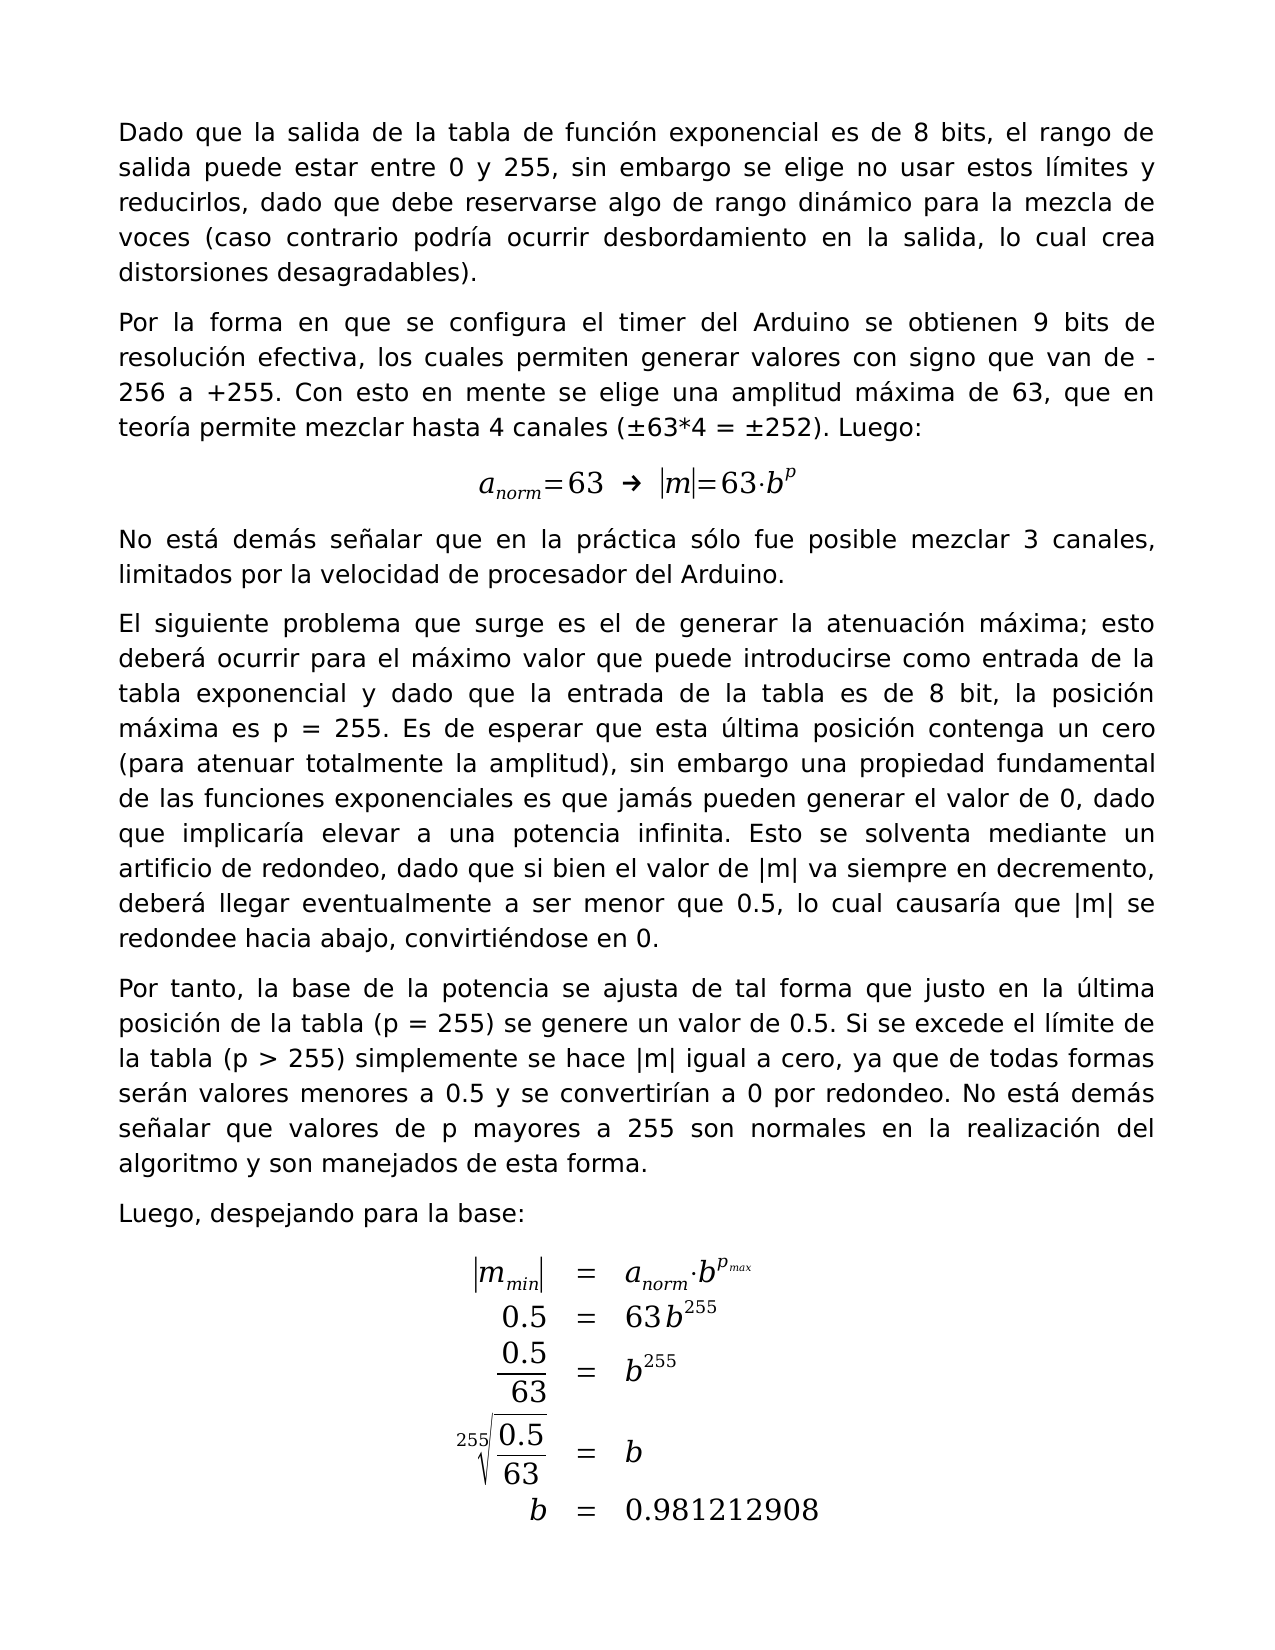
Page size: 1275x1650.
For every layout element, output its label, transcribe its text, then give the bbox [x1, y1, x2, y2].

text Por la forma en que se configura el timer del Arduino se obtienen 9 bits de resolución efectiva, los cuales permiten generar valores con signo que van de -256 a +255. Con esto en mente se elige una amplitud máxima de 63, que en teoría permite mezclar hasta 4 canales (±63*4 = ±252). Luego: [118, 308, 1157, 442]
text Dado que la salida de la tabla de función exponencial es de 8 bits, el rango de salida puede estar entre 0 y 255, sin embargo se elige no usar estos límites y reducirlos, dado que debe reservarse algo de rango dinámico para la mezcla de voces (caso contrario podría ocurrir desbordamiento en la salida, lo cual crea distorsiones desagradables). [118, 118, 1157, 287]
text Luego, despejando para la base: [118, 1199, 1157, 1228]
text No está demás señalar que en la práctica sólo fue posible mezclar 3 canales, limitados por la velocidad de procesador del Arduino. [118, 525, 1157, 589]
text El siguiente problema que surge es el de generar la atenuación máxima; esto deberá ocurrir para el máximo valor que puede introducirse como entrada de la tabla exponencial y dado que la entrada de la tabla es de 8 bit, la posición máxima es p = 255. Es de esperar que esta última posición contenga un cero (para atenuar totalmente la amplitud), sin embargo una propiedad fundamental de las funciones exponenciales es que jamás pueden generar el valor de 0, dado que implicaría elevar a una potencia infinita. Esto se solventa mediante un artificio de redondeo, dado que si bien el valor de |m| va siempre en decremento, deberá llegar eventualmente a ser menor que 0.5, lo cual causaría que |m| se redondee hacia abajo, convirtiéndose en 0. [118, 609, 1157, 954]
text Por tanto, la base de la potencia se ajusta de tal forma que justo en la última posición de la tabla (p = 255) se genere un valor de 0.5. Si se excede el límite de la tabla (p > 255) simplemente se hace |m| igual a cero, ya que de todas formas serán valores menores a 0.5 y se convertirían a 0 por redondeo. No está demás señalar que valores de p mayores a 255 son normales en la realización del algoritmo y son manejados de esta forma. [118, 974, 1157, 1178]
